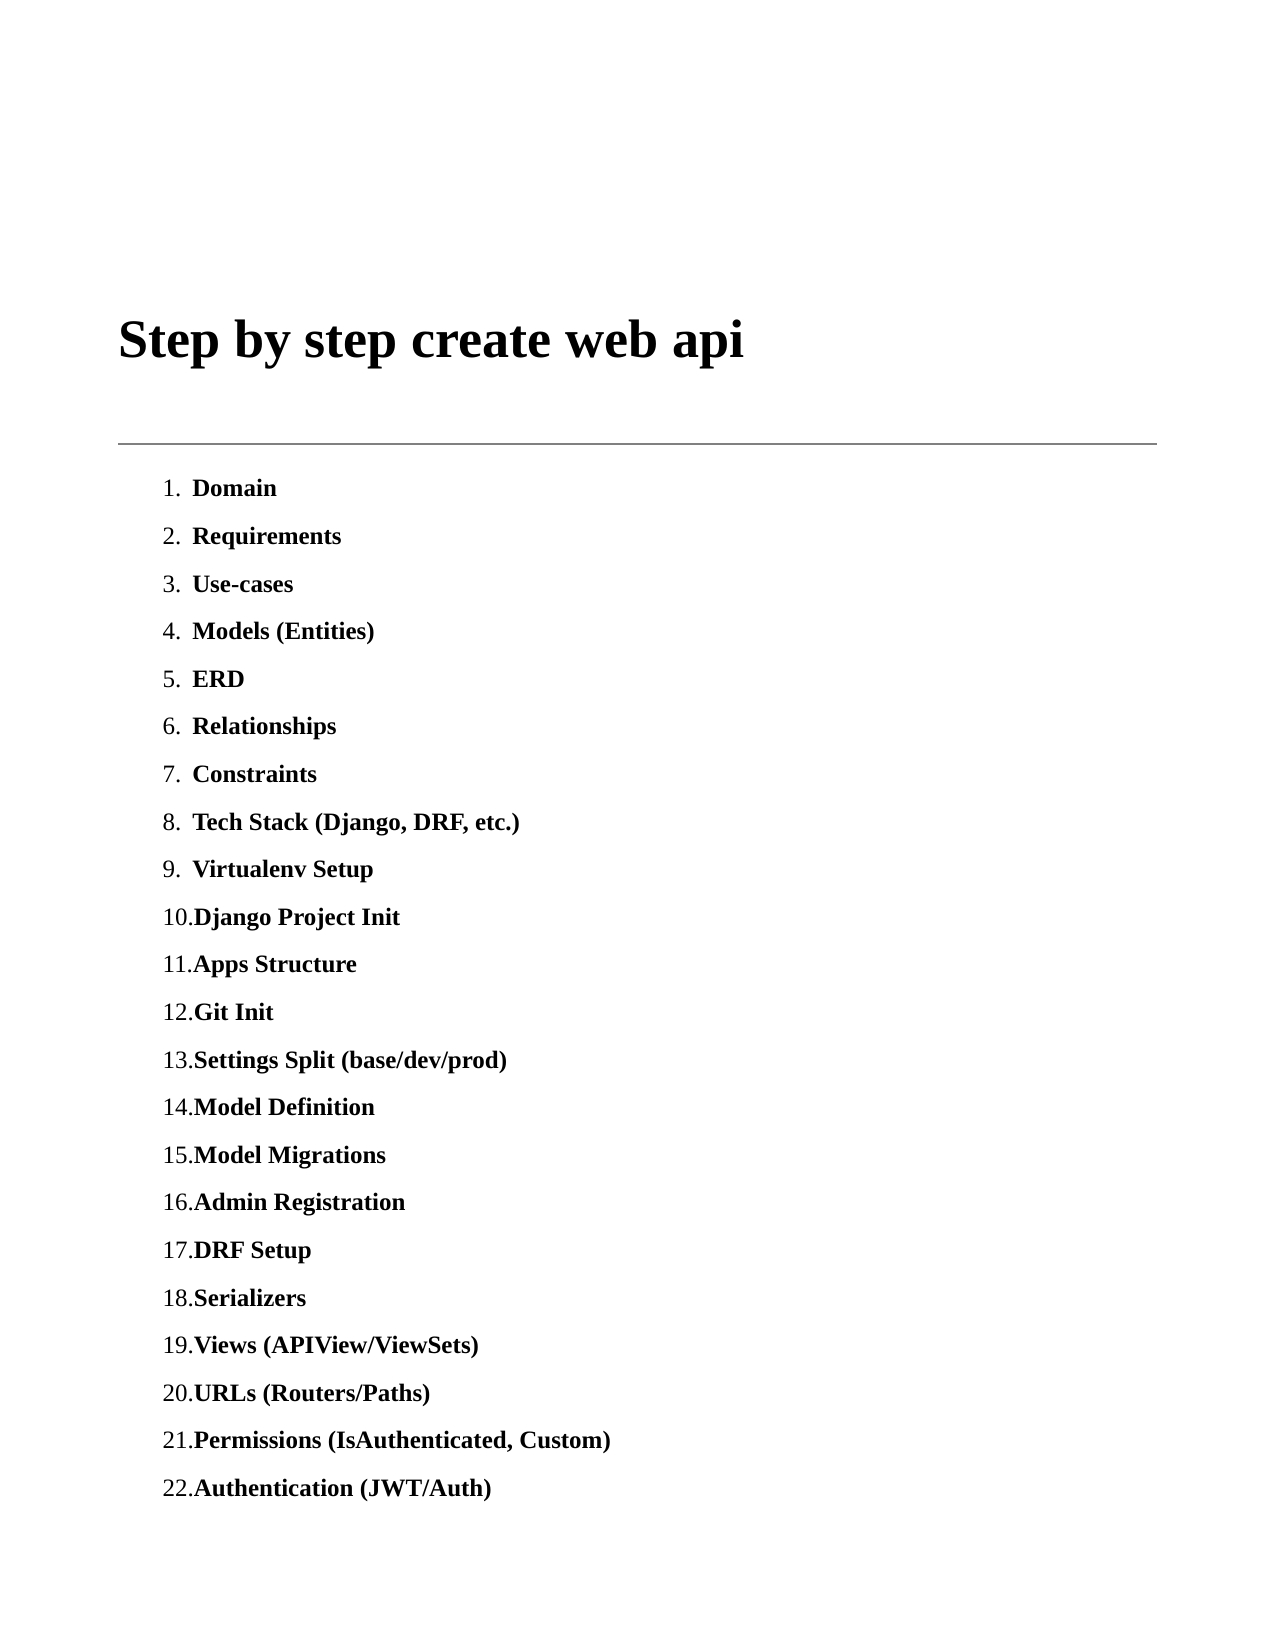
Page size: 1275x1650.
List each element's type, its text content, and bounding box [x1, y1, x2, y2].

list Settings Split (base/dev/prod) [162, 1045, 1157, 1073]
list ERD [162, 664, 1157, 693]
list Constraints [162, 759, 1157, 788]
list Use-cases [162, 569, 1157, 597]
list URLs (Routers/Paths) [162, 1378, 1157, 1407]
list Apps Structure [162, 949, 1157, 978]
list Views (APIView/ViewSets) [162, 1330, 1157, 1359]
list Domain [162, 473, 1157, 502]
list Admin Registration [162, 1187, 1157, 1216]
list Git Init [162, 997, 1157, 1026]
list Tech Stack (Django, DRF, etc.) [162, 807, 1157, 835]
list Models (Entities) [162, 616, 1157, 645]
list Permissions (IsAuthenticated, Custom) [162, 1426, 1157, 1454]
list DRF Setup [162, 1235, 1157, 1264]
list Requirements [162, 521, 1157, 550]
list Virtualenv Setup [162, 854, 1157, 883]
list Authentication (JWT/Auth) [162, 1473, 1157, 1502]
subtitle Step by step create web api [118, 306, 1157, 369]
list Serializers [162, 1283, 1157, 1311]
list Model Migrations [162, 1140, 1157, 1169]
list Django Project Init [162, 902, 1157, 931]
list Model Definition [162, 1092, 1157, 1121]
list Relationships [162, 711, 1157, 740]
